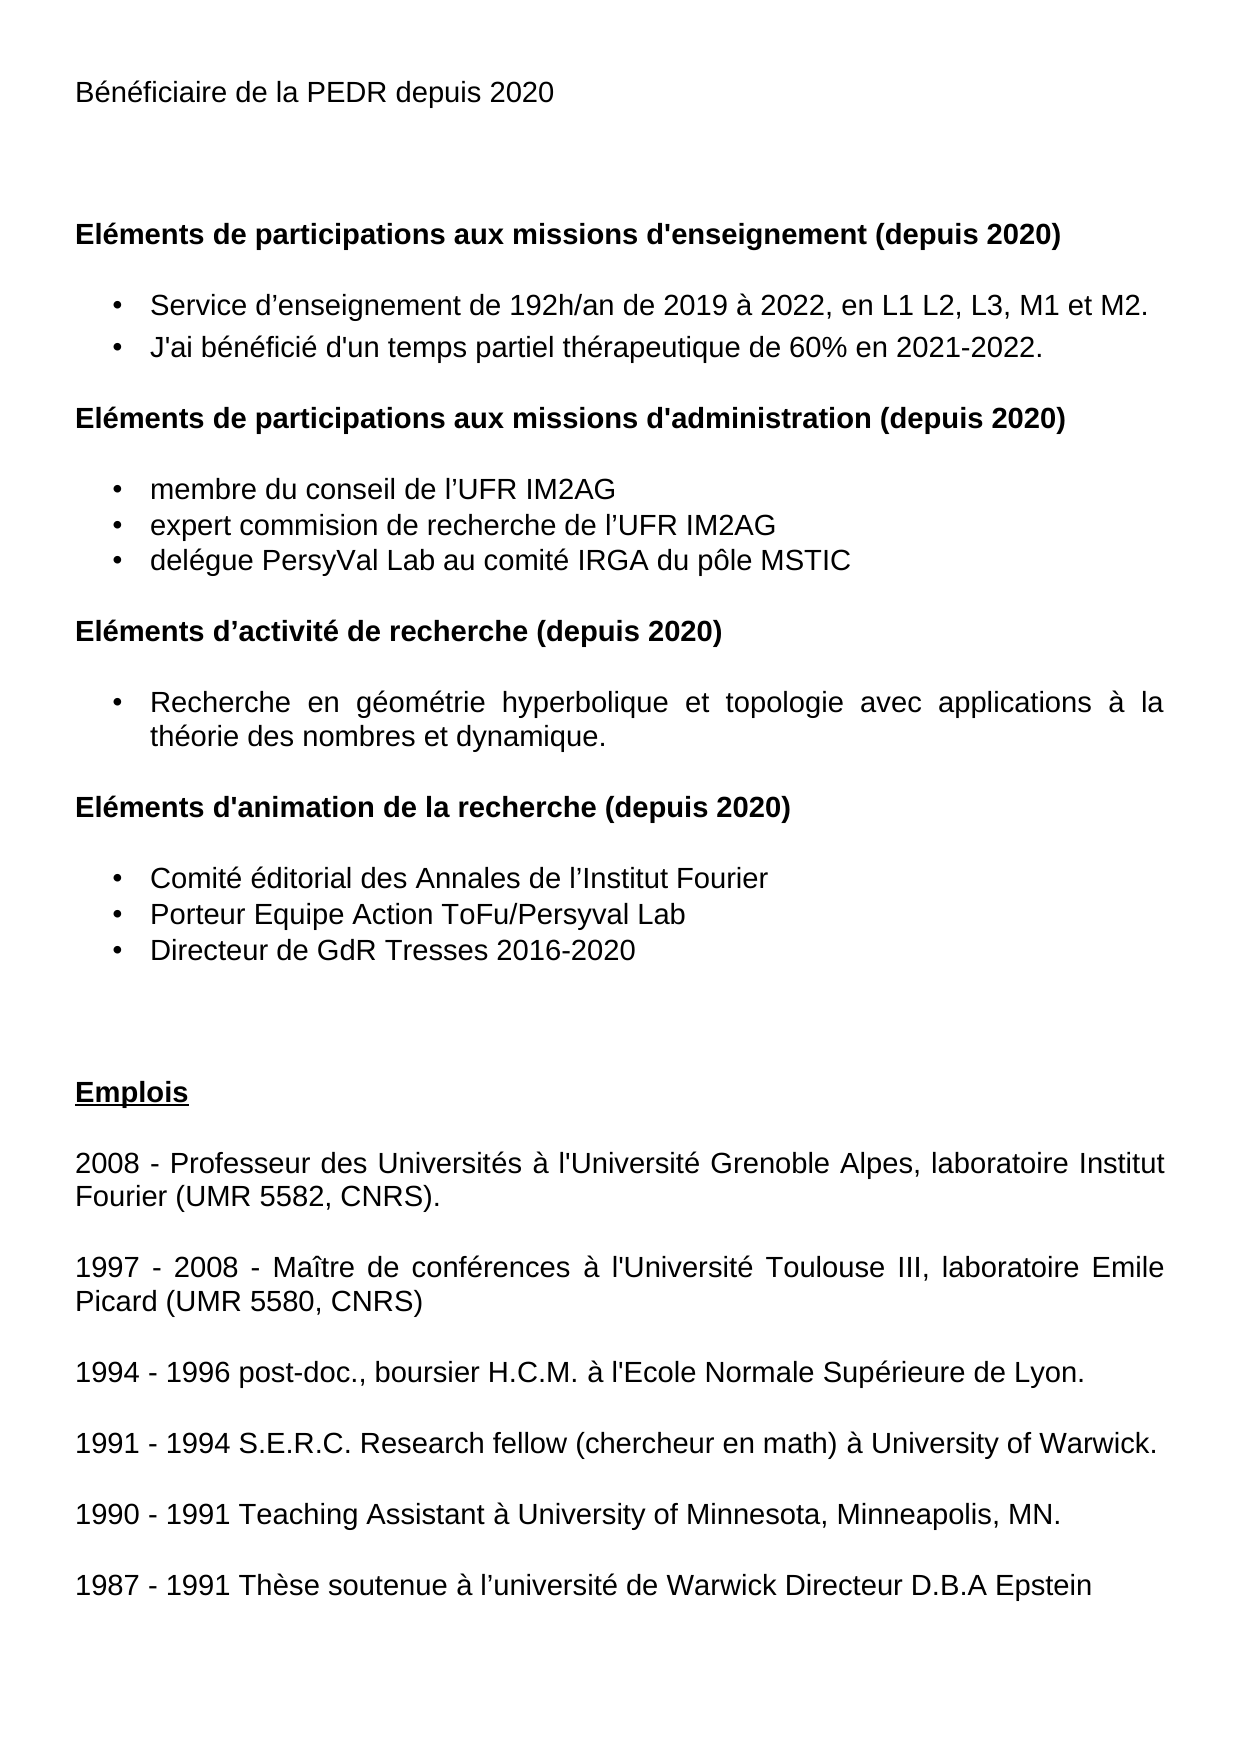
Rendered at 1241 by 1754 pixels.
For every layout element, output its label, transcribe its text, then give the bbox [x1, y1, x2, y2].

text Emplois [75, 1075, 1165, 1108]
text 1987 - 1991 Thèse soutenue à l’université de Warwick Directeur D.B.A Epstein [75, 1568, 1165, 1602]
text 1991 - 1994 S.E.R.C. Research fellow (chercheur en math) à University of Warwick. [75, 1426, 1165, 1460]
text 1997 - 2008 - Maître de conférences à l'Université Toulouse III, laboratoire Emile Picard (UMR 5580, CNRS) [75, 1251, 1165, 1318]
list Recherche en géométrie hyperbolique et topologie avec applications à la théorie des nombres et dynamique. [112, 686, 1165, 753]
text Eléments d’activité de recherche (depuis 2020) [75, 614, 1165, 648]
text Eléments de participations aux missions d'enseignement (depuis 2020) [75, 217, 1165, 251]
text 1990 - 1991 Teaching Assistant à University of Minnesota, Minneapolis, MN. [75, 1497, 1165, 1531]
text Bénéficiaire de la PEDR depuis 2020 [75, 75, 1165, 108]
list Service d’enseignement de 192h/an de 2019 à 2022, en L1 L2, L3, M1 et M2. [112, 288, 1165, 322]
text Eléments de participations aux missions d'administration (depuis 2020) [75, 401, 1165, 434]
text Eléments d'animation de la recherche (depuis 2020) [75, 790, 1165, 824]
list J'ai bénéficié d'un temps partiel thérapeutique de 60% en 2021-2022. [112, 330, 1165, 363]
list membre du conseil de l’UFR IM2AG [112, 472, 1165, 506]
list Directeur de GdR Tresses 2016-2020 [112, 933, 1165, 966]
text 2008 - Professeur des Universités à l'Université Grenoble Alpes, laboratoire Institut Fourier (UMR 5582, CNRS). [75, 1146, 1165, 1213]
list Comité éditorial des Annales de l’Institut Fourier [112, 861, 1165, 895]
list Porteur Equipe Action ToFu/Persyval Lab [112, 897, 1165, 931]
list delégue PersyVal Lab au comité IRGA du pôle MSTIC [112, 543, 1165, 577]
text 1994 - 1996 post-doc., boursier H.C.M. à l'Ecole Normale Supérieure de Lyon. [75, 1355, 1165, 1389]
list expert commision de recherche de l’UFR IM2AG [112, 508, 1165, 541]
